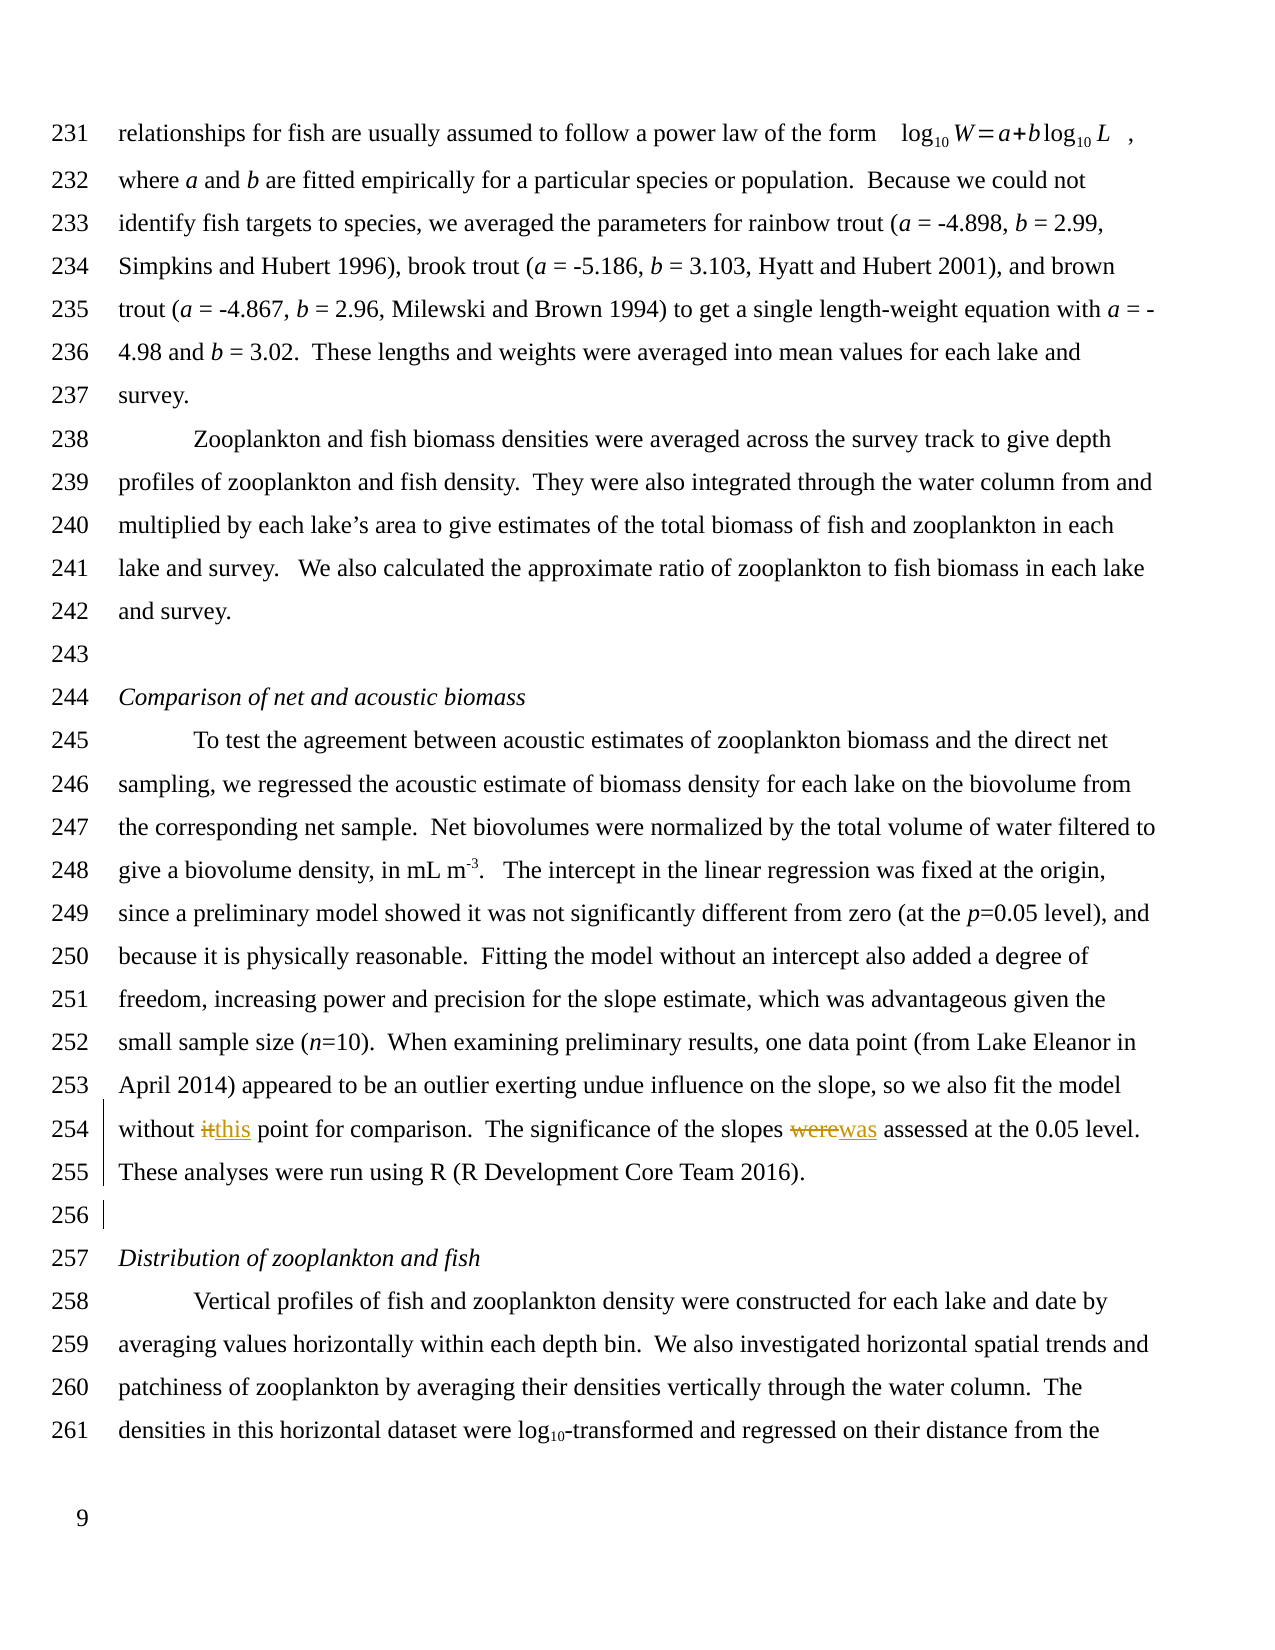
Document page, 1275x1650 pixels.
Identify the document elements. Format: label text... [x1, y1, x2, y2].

text Zooplankton and fish biomass densities were averaged across the survey track to give depth profiles of zooplankton and fish density. They were also integrated through the water column from and multiplied by each lake’s area to give estimates of the total biomass of fish and zooplankton in each lake and survey. We also calculated the approximate ratio of zooplankton to fish biomass in each lake and survey. [118, 424, 1157, 625]
text Vertical profiles of fish and zooplankton density were constructed for each lake and date by averaging values horizontally within each depth bin. We also investigated horizontal spatial trends and patchiness of zooplankton by averaging their densities vertically through the water column. The densities in this horizontal dataset were log10-transformed and regressed on their distance from the [118, 1286, 1157, 1444]
text Distribution of zooplankton and fish [118, 1243, 1157, 1272]
text To test the agreement between acoustic estimates of zooplankton biomass and the direct net sampling, we regressed the acoustic estimate of biomass density for each lake on the biovolume from the corresponding net sample. Net biovolumes were normalized by the total volume of water filtered to give a biovolume density, in mL m-3. The intercept in the linear regression was fixed at the origin, since a preliminary model showed it was not significantly different from zero (at the p=0.05 level), and because it is physically reasonable. Fitting the model without an intercept also added a degree of freedom, increasing power and precision for the slope estimate, which was advantageous given the small sample size (n=10). When examining preliminary results, one data point (from Lake Eleanor in April 2014) appeared to be an outlier exerting undue influence on the slope, so we also fit the model without this point for comparison. The significance of the slopes was assessed at the 0.05 level. These analyses were run using R (R Development Core Team 2016)⁠. [118, 726, 1157, 1186]
text Comparison of net and acoustic biomass [118, 682, 1157, 711]
text relationships for fish are usually assumed to follow a power law of the form , where a and b are fitted empirically for a particular species or population. Because we could not identify fish targets to species, we averaged the parameters for rainbow trout (a = -4.898, b = 2.99, Simpkins and Hubert 1996), brook trout (a = -5.186, b = 3.103, Hyatt and Hubert 2001), and brown trout (a = -4.867, b = 2.96, Milewski and Brown 1994) to get a single length-weight equation with a = -4.98 and b = 3.02. These lengths and weights were averaged into mean values for each lake and survey. [118, 118, 1157, 409]
